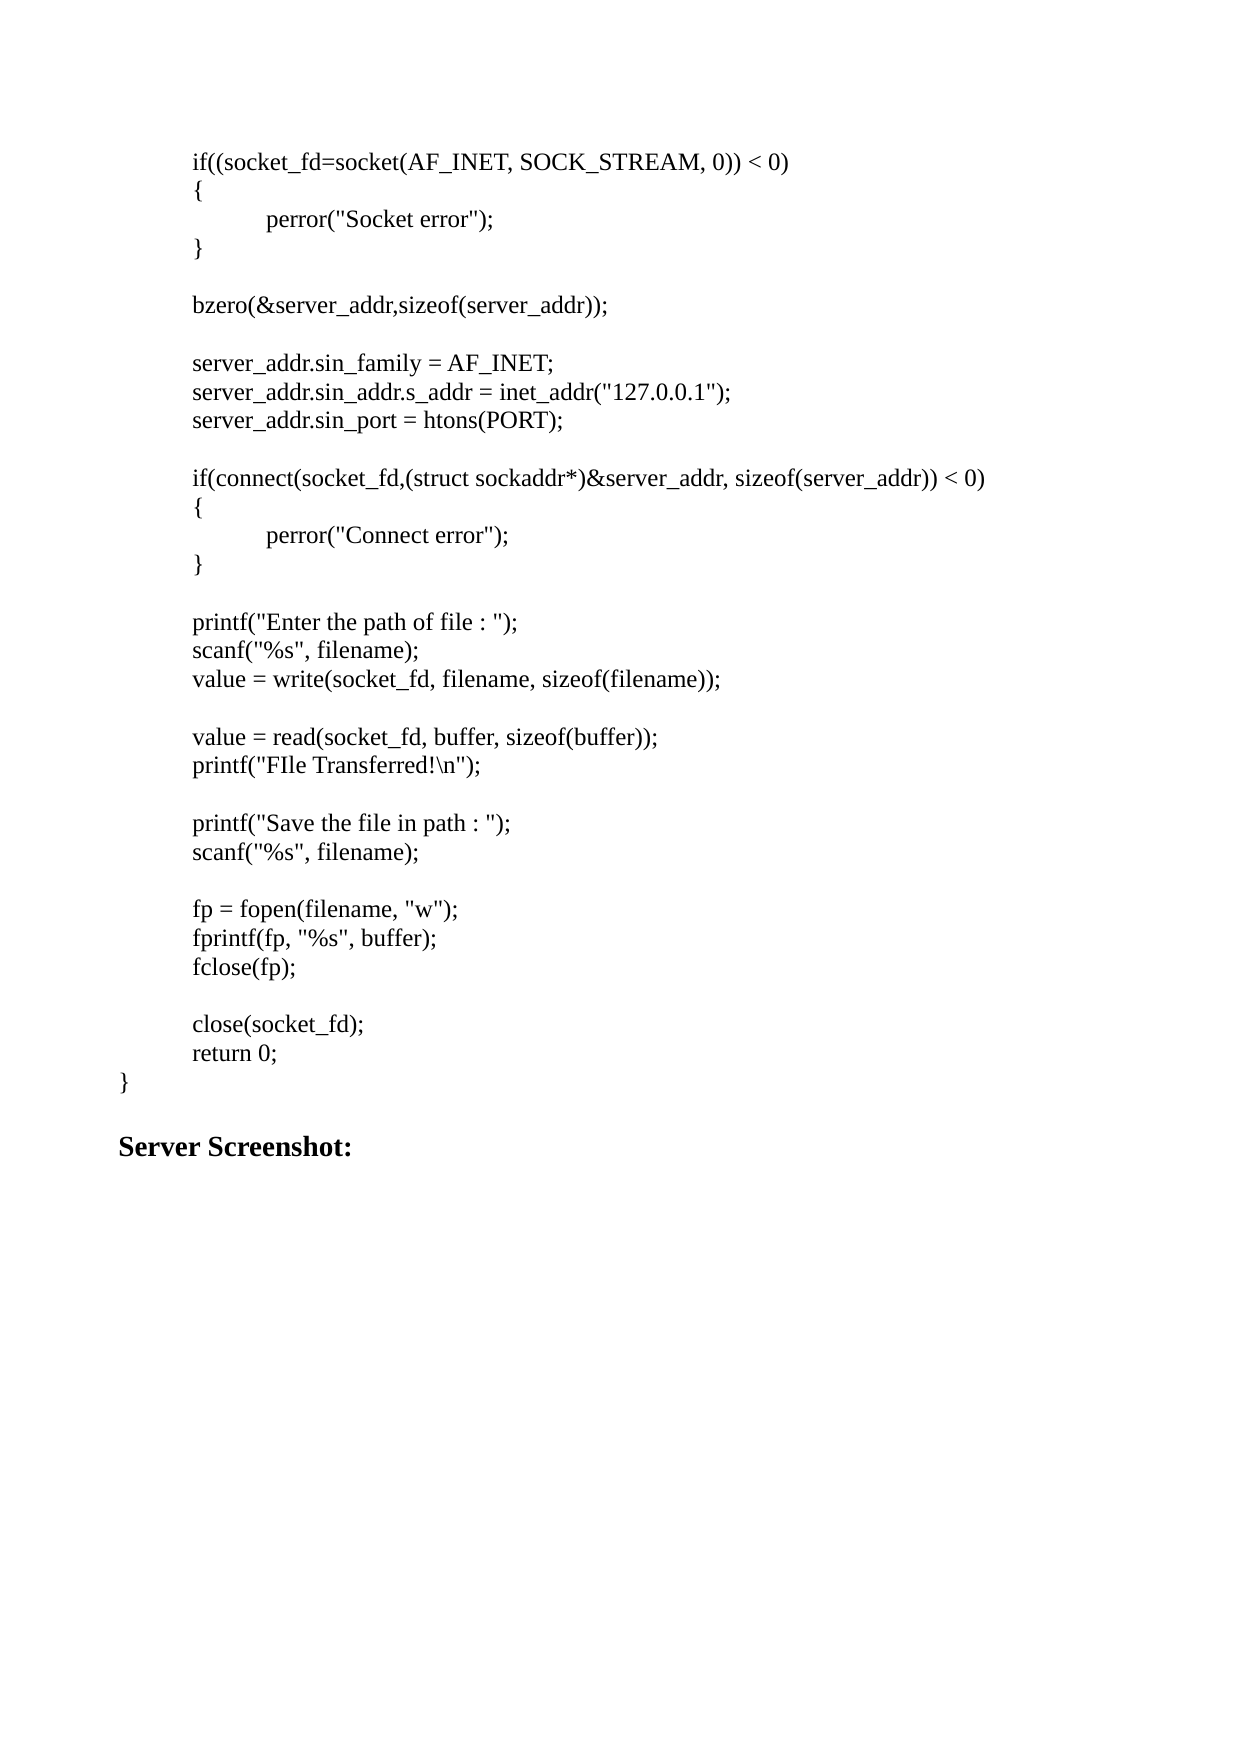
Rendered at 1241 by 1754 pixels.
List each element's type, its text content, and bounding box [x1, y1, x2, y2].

text { [118, 492, 1122, 521]
text value = write(socket_fd, filename, sizeof(filename)); [118, 664, 1122, 693]
text return 0; [118, 1038, 1122, 1067]
text } [118, 233, 1122, 262]
text fp = fopen(filename, "w"); [118, 894, 1122, 923]
text perror("Connect error"); [118, 521, 1122, 549]
text server_addr.sin_port = htons(PORT); [118, 406, 1122, 434]
text server_addr.sin_addr.s_addr = inet_addr("127.0.0.1"); [118, 377, 1122, 406]
text fprintf(fp, "%s", buffer); [118, 923, 1122, 952]
text } [118, 1067, 1122, 1096]
text close(socket_fd); [118, 1009, 1122, 1038]
text printf("Save the file in path : "); [118, 808, 1122, 837]
text printf("Enter the path of file : "); [118, 607, 1122, 636]
text perror("Socket error"); [118, 204, 1122, 233]
text fclose(fp); [118, 952, 1122, 981]
text } [118, 549, 1122, 578]
text printf("FIle Transferred!\n"); [118, 751, 1122, 779]
text scanf("%s", filename); [118, 837, 1122, 866]
text scanf("%s", filename); [118, 636, 1122, 664]
text server_addr.sin_family = AF_INET; [118, 348, 1122, 377]
text value = read(socket_fd, buffer, sizeof(buffer)); [118, 722, 1122, 751]
text if(connect(socket_fd,(struct sockaddr*)&server_addr, sizeof(server_addr)) < 0) [118, 463, 1122, 492]
text bzero(&server_addr,sizeof(server_addr)); [118, 291, 1122, 319]
text { [118, 176, 1122, 204]
text if((socket_fd=socket(AF_INET, SOCK_STREAM, 0)) < 0) [118, 147, 1122, 176]
text Server Screenshot: [118, 1129, 1122, 1163]
